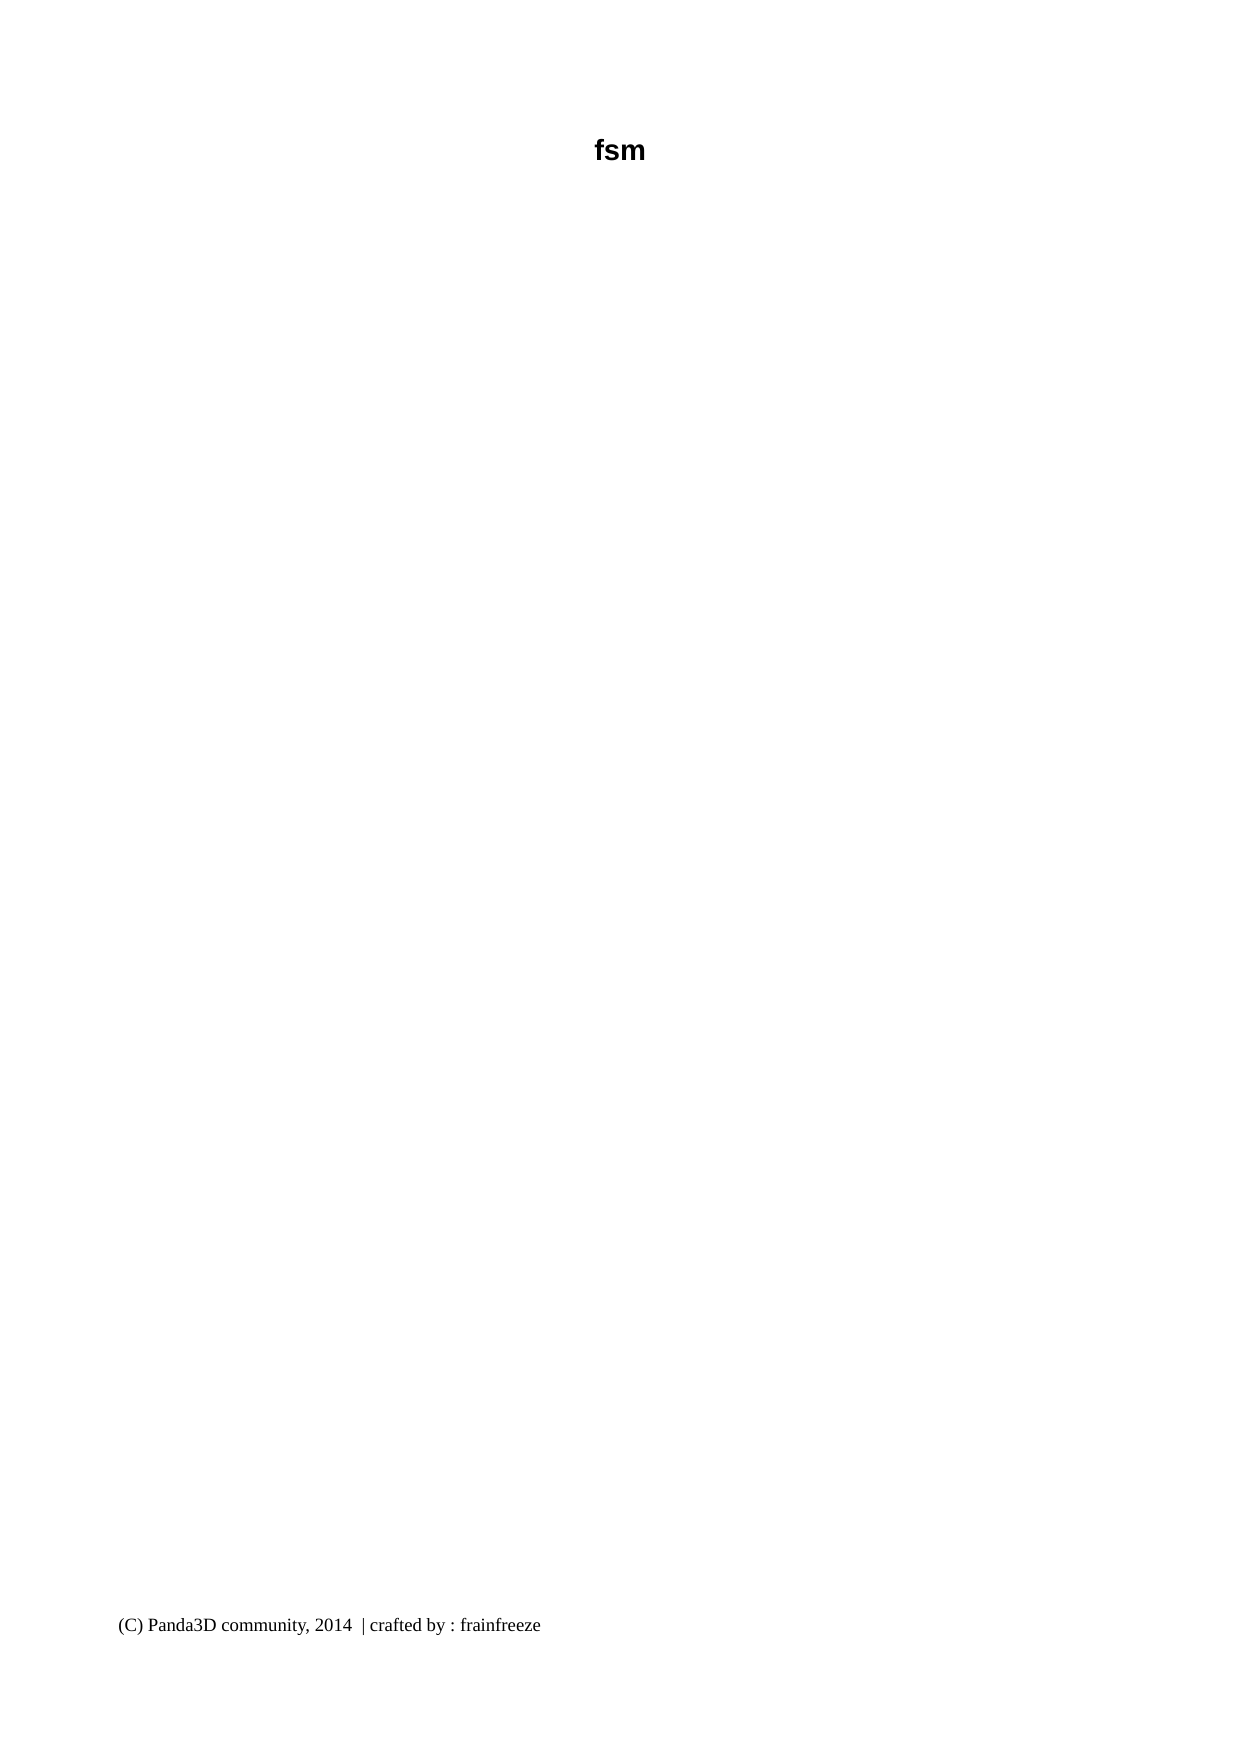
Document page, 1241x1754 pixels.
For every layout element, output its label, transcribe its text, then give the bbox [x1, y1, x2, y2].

subtitle fsm [118, 133, 1122, 166]
